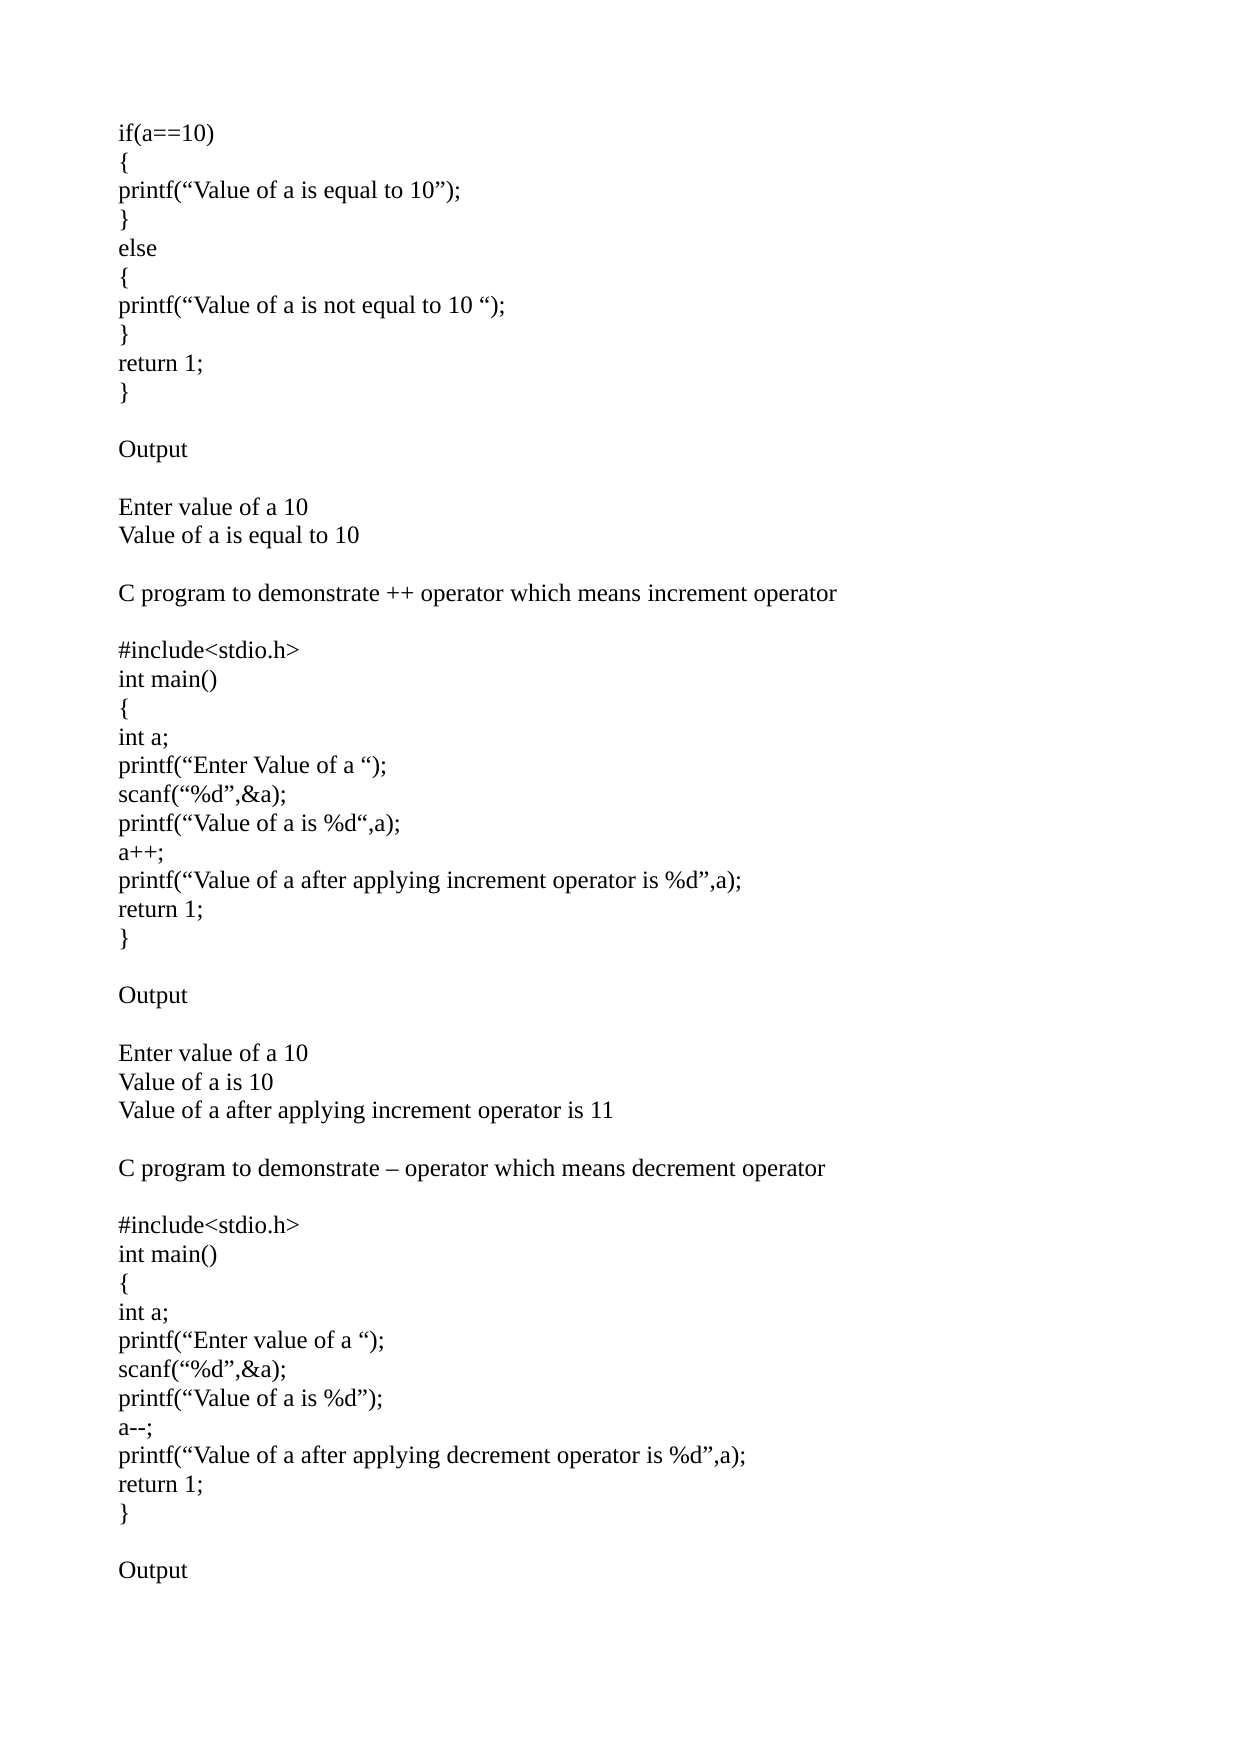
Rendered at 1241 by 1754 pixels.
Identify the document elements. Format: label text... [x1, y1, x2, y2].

text { [118, 262, 1122, 291]
text printf(“Enter value of a “); [118, 1326, 1122, 1354]
text Output [118, 981, 1122, 1009]
text return 1; [118, 894, 1122, 923]
text } [118, 204, 1122, 233]
text C program to demonstrate – operator which means decrement operator [118, 1153, 1122, 1182]
text #include<stdio.h> [118, 1211, 1122, 1239]
text } [118, 923, 1122, 952]
text printf(“Value of a is %d“,a); [118, 808, 1122, 837]
text Enter value of a 10 [118, 1038, 1122, 1067]
text int a; [118, 1297, 1122, 1326]
text Output [118, 434, 1122, 463]
text Enter value of a 10 [118, 492, 1122, 521]
text scanf(“%d”,&a); [118, 1354, 1122, 1383]
text printf(“Value of a after applying decrement operator is %d”,a); [118, 1441, 1122, 1469]
text printf(“Enter Value of a “); [118, 751, 1122, 779]
text Output [118, 1556, 1122, 1584]
text int a; [118, 722, 1122, 751]
text a--; [118, 1412, 1122, 1441]
text } [118, 377, 1122, 406]
text printf(“Value of a is %d”); [118, 1383, 1122, 1412]
text scanf(“%d”,&a); [118, 779, 1122, 808]
text #include<stdio.h> [118, 636, 1122, 664]
text { [118, 693, 1122, 722]
text int main() [118, 1239, 1122, 1268]
text else [118, 233, 1122, 262]
text a++; [118, 837, 1122, 866]
text return 1; [118, 348, 1122, 377]
text Value of a after applying increment operator is 11 [118, 1096, 1122, 1124]
text int main() [118, 664, 1122, 693]
text { [118, 1268, 1122, 1297]
text if(a==10) [118, 118, 1122, 147]
text return 1; [118, 1469, 1122, 1498]
text C program to demonstrate ++ operator which means increment operator [118, 578, 1122, 607]
text { [118, 147, 1122, 176]
text } [118, 319, 1122, 348]
text printf(“Value of a is not equal to 10 “); [118, 291, 1122, 319]
text printf(“Value of a is equal to 10”); [118, 176, 1122, 204]
text printf(“Value of a after applying increment operator is %d”,a); [118, 866, 1122, 894]
text } [118, 1498, 1122, 1527]
text Value of a is 10 [118, 1067, 1122, 1096]
text Value of a is equal to 10 [118, 521, 1122, 549]
